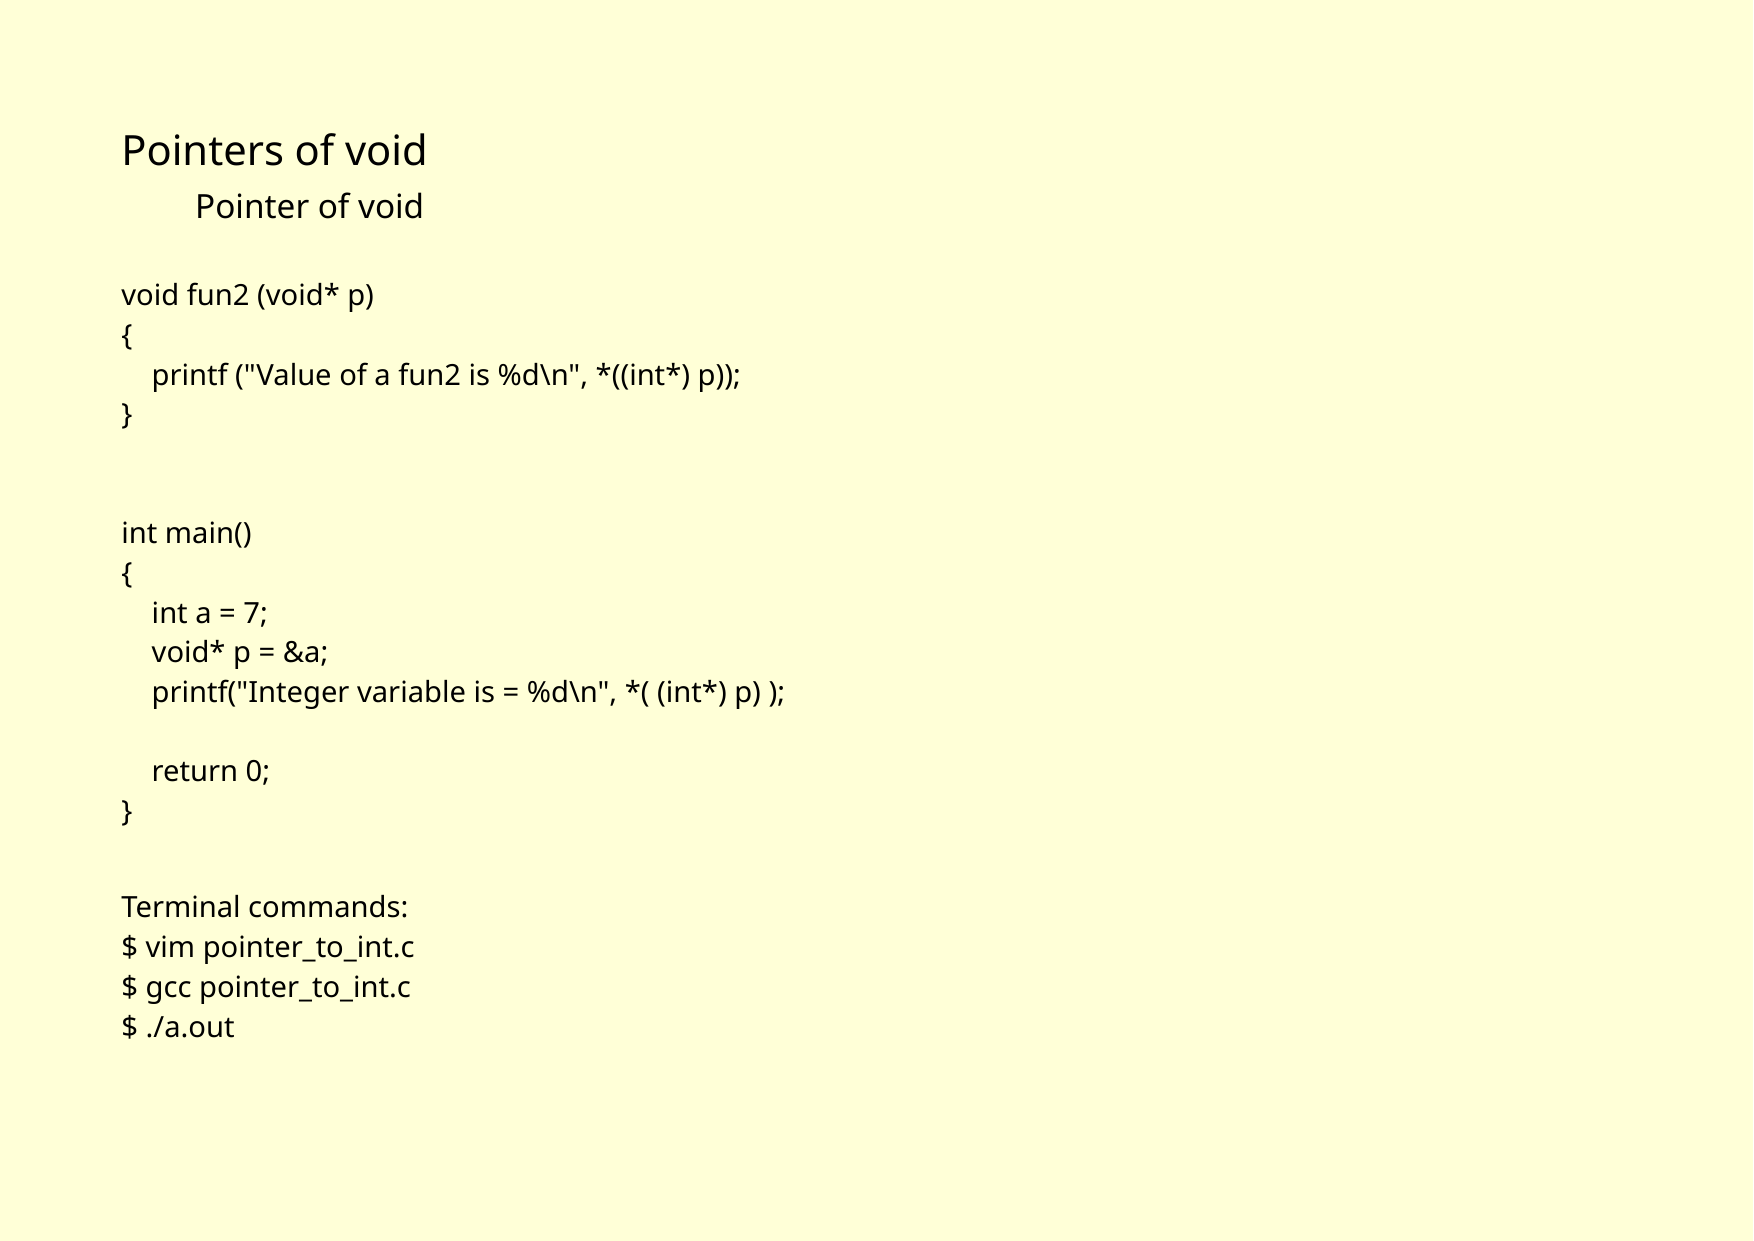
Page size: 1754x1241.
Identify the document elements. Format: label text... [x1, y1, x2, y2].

text } [121, 790, 1632, 830]
text Pointers of void [121, 121, 1632, 178]
text Terminal commands: [121, 887, 1632, 926]
text return 0; [121, 751, 1632, 790]
text int a = 7; [121, 592, 1632, 632]
text { [121, 314, 1632, 354]
text int main() [121, 512, 1632, 552]
text $ ./a.out [121, 1006, 1632, 1046]
text $ vim pointer_to_int.c [121, 926, 1632, 966]
text Pointer of void [121, 178, 1632, 229]
text printf("Integer variable is = %d\n", *( (int*) p) ); [121, 671, 1632, 711]
text void fun2 (void* p) [121, 274, 1632, 314]
text } [121, 393, 1632, 433]
text void* p = &a; [121, 632, 1632, 671]
text $ gcc pointer_to_int.c [121, 966, 1632, 1006]
text printf ("Value of a fun2 is %d\n", *((int*) p)); [121, 354, 1632, 393]
text { [121, 552, 1632, 592]
